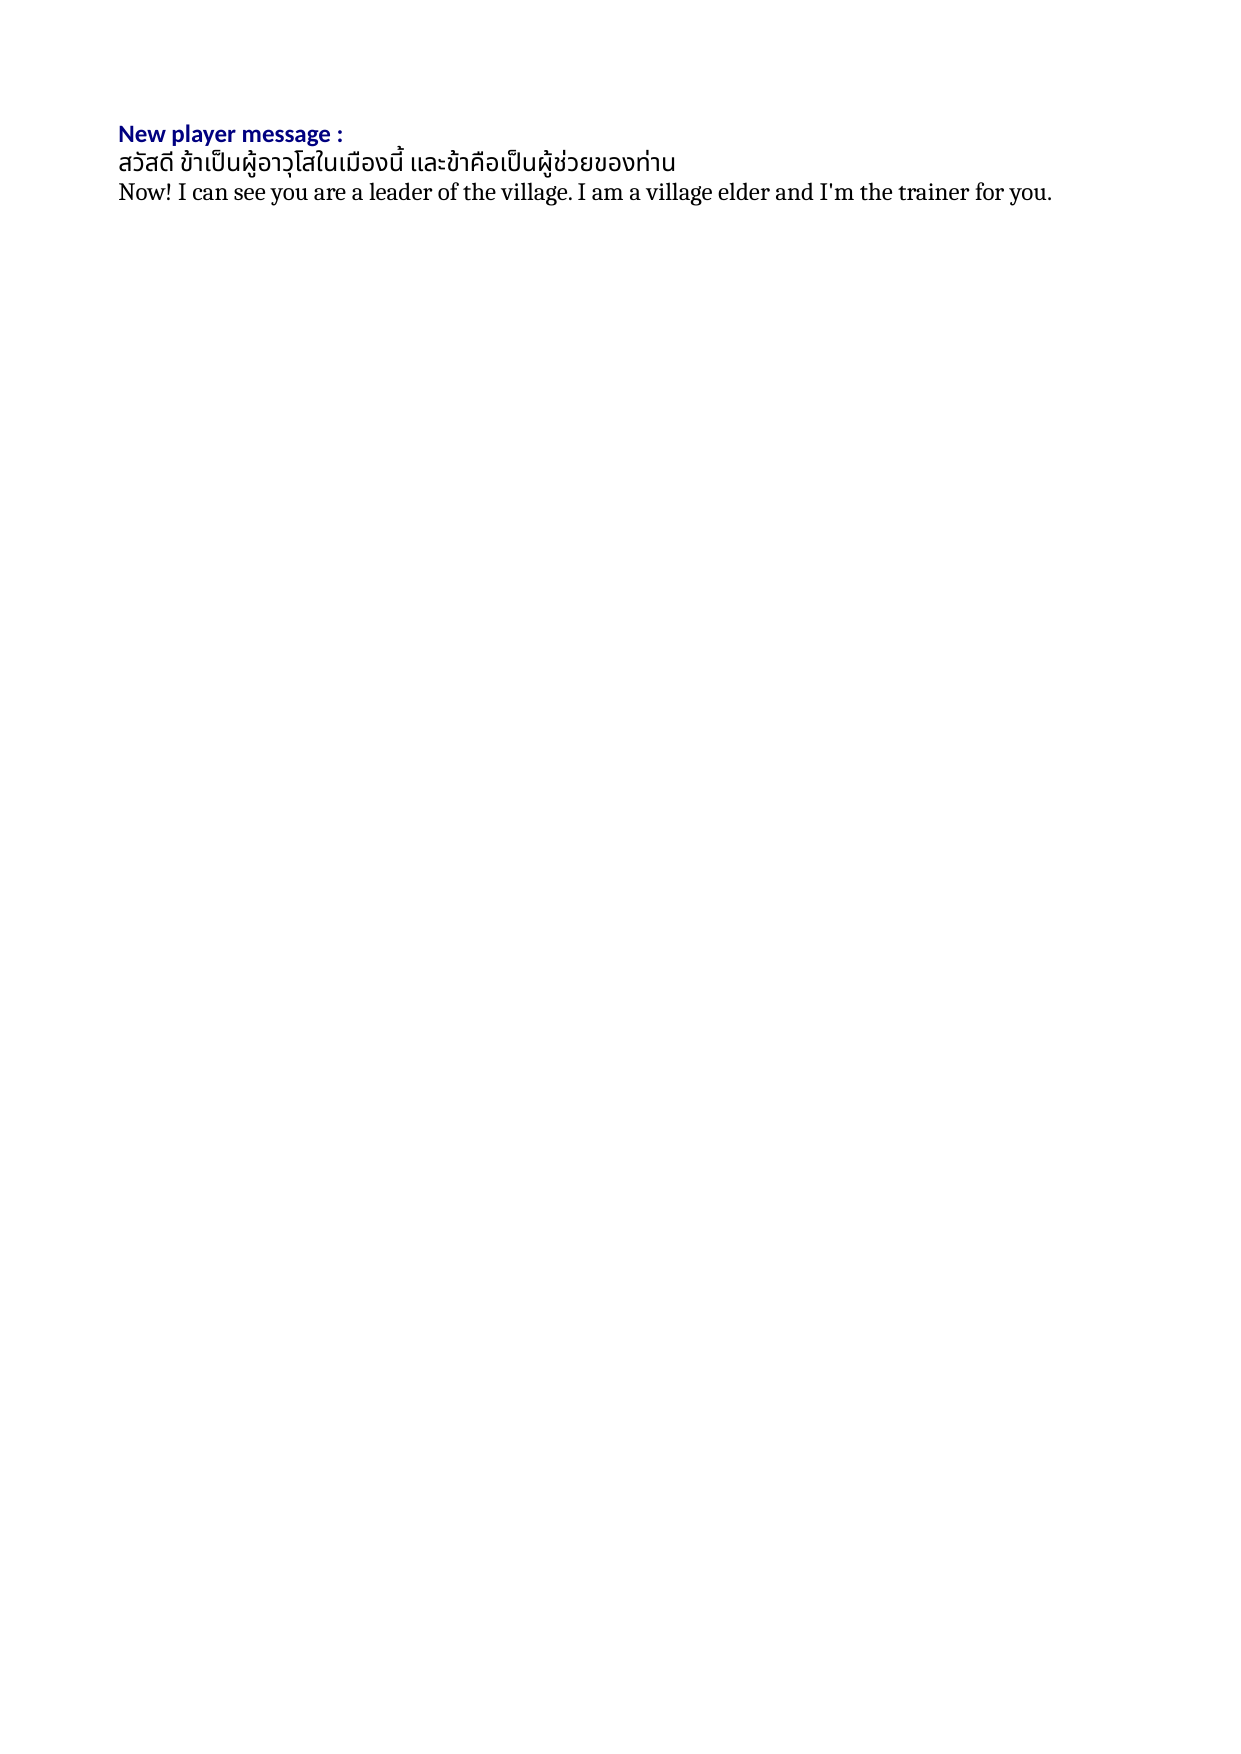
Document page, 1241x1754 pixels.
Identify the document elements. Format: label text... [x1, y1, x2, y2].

text สวัสดี ข้าเป็นผู้อาวุโสในเมืองนี้ และข้าคือเป็นผู้ช่วยของท่าน [118, 149, 1122, 177]
text Now! I can see you are a leader of the village. I am a village elder and I'm the trainer for you. [118, 177, 1122, 206]
text New player message : [118, 118, 1122, 149]
